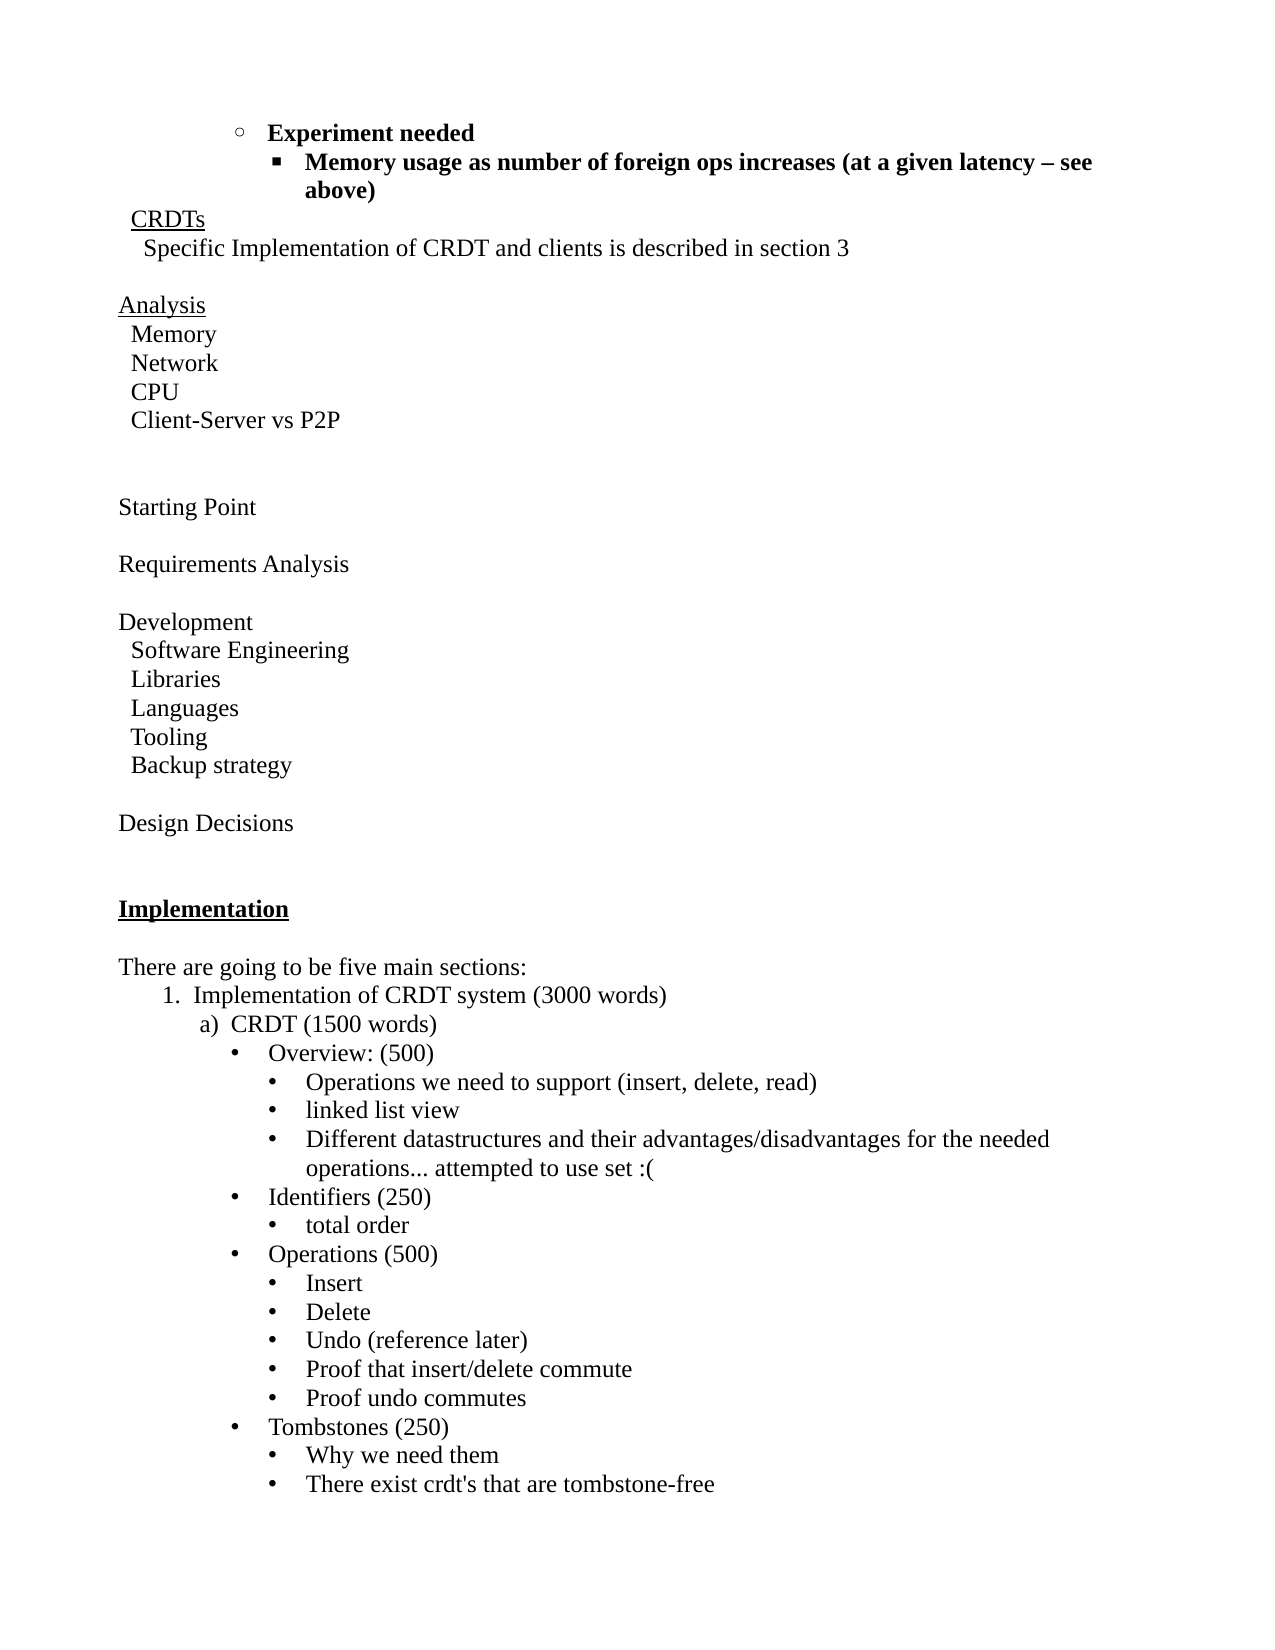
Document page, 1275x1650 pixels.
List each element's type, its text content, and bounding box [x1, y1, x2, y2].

list Different datastructures and their advantages/disadvantages for the needed operations... attempted to use set :( [268, 1124, 1157, 1182]
list Implementation of CRDT system (3000 words) [156, 981, 1157, 1009]
list Why we need them [268, 1441, 1157, 1469]
text CPU [118, 377, 1157, 406]
text Software Engineering [118, 636, 1157, 664]
text Languages [118, 693, 1157, 722]
list There exist crdt's that are tombstone-free [268, 1469, 1157, 1498]
text Specific Implementation of CRDT and clients is described in section 3 [118, 233, 1157, 262]
list Operations we need to support (insert, delete, read) [268, 1067, 1157, 1096]
text Implementation [118, 894, 1157, 923]
list Experiment needed [229, 118, 1157, 147]
text Requirements Analysis [118, 549, 1157, 578]
text CRDTs [118, 204, 1157, 233]
text Memory [118, 319, 1157, 348]
text Design Decisions [118, 808, 1157, 837]
list linked list view [268, 1096, 1157, 1124]
list Delete [268, 1297, 1157, 1326]
text Backup strategy [118, 751, 1157, 779]
list CRDT (1500 words) [193, 1009, 1157, 1038]
list Proof that insert/delete commute [268, 1354, 1157, 1383]
text Network [118, 348, 1157, 377]
list total order [268, 1211, 1157, 1239]
text Tooling [118, 722, 1157, 751]
text Analysis [118, 291, 1157, 319]
list Proof undo commutes [268, 1383, 1157, 1412]
text Libraries [118, 664, 1157, 693]
text Starting Point [118, 492, 1157, 521]
list Overview: (500) [231, 1038, 1157, 1067]
text Development [118, 607, 1157, 636]
text Client-Server vs P2P [118, 406, 1157, 434]
list Insert [268, 1268, 1157, 1297]
text There are going to be five main sections: [118, 952, 1157, 981]
list Identifiers (250) [231, 1182, 1157, 1211]
list Tombstones (250) [231, 1412, 1157, 1441]
list Undo (reference later) [268, 1326, 1157, 1354]
list Memory usage as number of foreign ops increases (at a given latency – see above) [267, 147, 1157, 204]
list Operations (500) [231, 1239, 1157, 1268]
